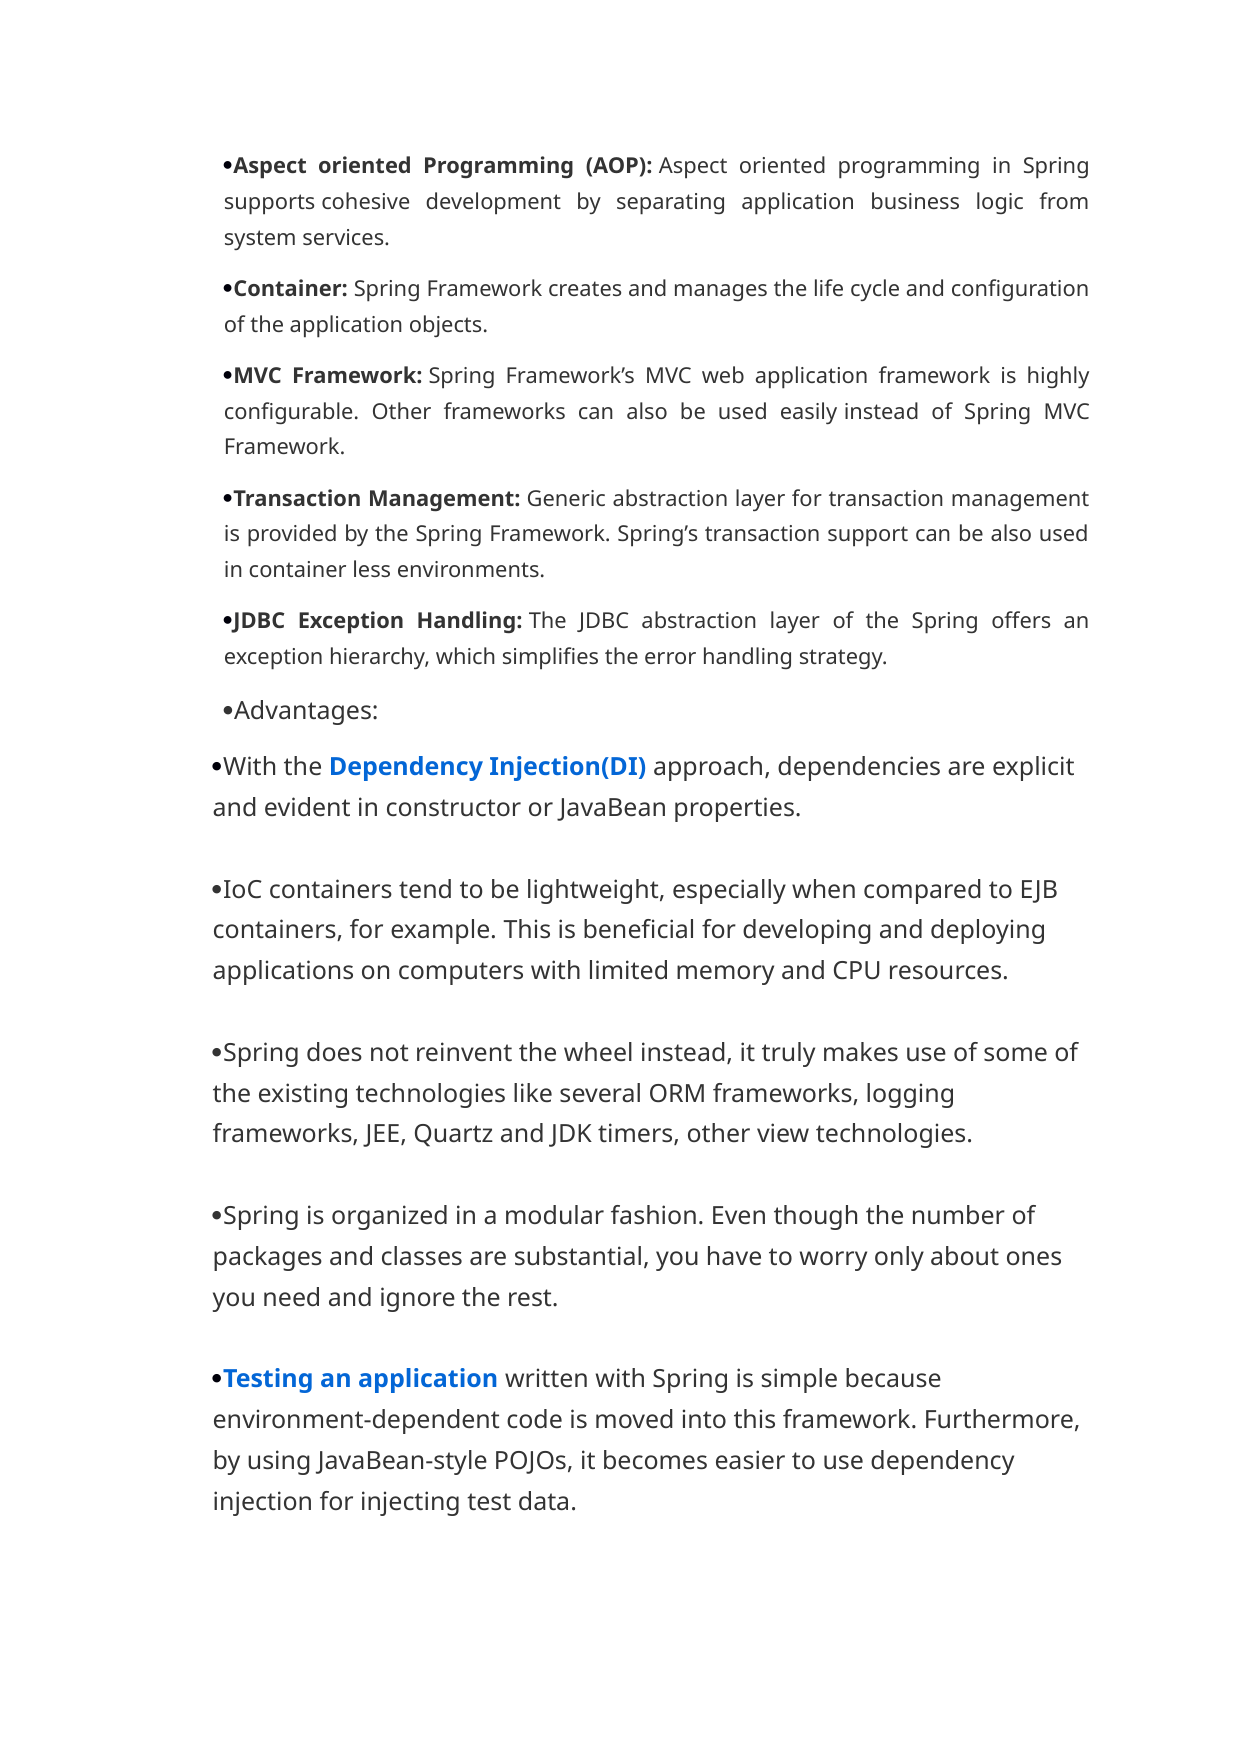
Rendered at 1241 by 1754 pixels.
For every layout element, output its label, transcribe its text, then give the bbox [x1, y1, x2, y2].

list With the Dependency Injection(DI) approach, dependencies are explicit and evident in constructor or JavaBean properties. [212, 749, 1090, 824]
list IoC containers tend to be lightweight, especially when compared to EJB containers, for example. This is beneficial for developing and deploying applications on computers with limited memory and CPU resources. [212, 871, 1090, 987]
list Aspect oriented Programming (AOP): Aspect oriented programming in Spring supports cohesive development by separating application business logic from system services. [224, 150, 1090, 251]
list JDBC Exception Handling: The JDBC abstraction layer of the Spring offers an exception hierarchy, which simplifies the error handling strategy. [224, 606, 1090, 671]
list Testing an application written with Spring is simple because environment-dependent code is moved into this framework. Furthermore, by using JavaBean-style POJOs, it becomes easier to use dependency injection for injecting test data. [212, 1361, 1090, 1517]
list Spring is organized in a modular fashion. Even though the number of packages and classes are substantial, you have to worry only about ones you need and ignore the rest. [212, 1198, 1090, 1313]
list Spring does not reinvent the wheel instead, it truly makes use of some of the existing technologies like several ORM frameworks, logging frameworks, JEE, Quartz and JDK timers, other view technologies. [212, 1034, 1090, 1150]
list Advantages: [224, 693, 1090, 727]
list Container: Spring Framework creates and manages the life cycle and configuration of the application objects. [224, 273, 1090, 338]
list MVC Framework: Spring Framework’s MVC web application framework is highly configurable. Other frameworks can also be used easily instead of Spring MVC Framework. [224, 360, 1090, 461]
list Transaction Management: Generic abstraction layer for transaction management is provided by the Spring Framework. Spring’s transaction support can be also used in container less environments. [224, 483, 1090, 584]
